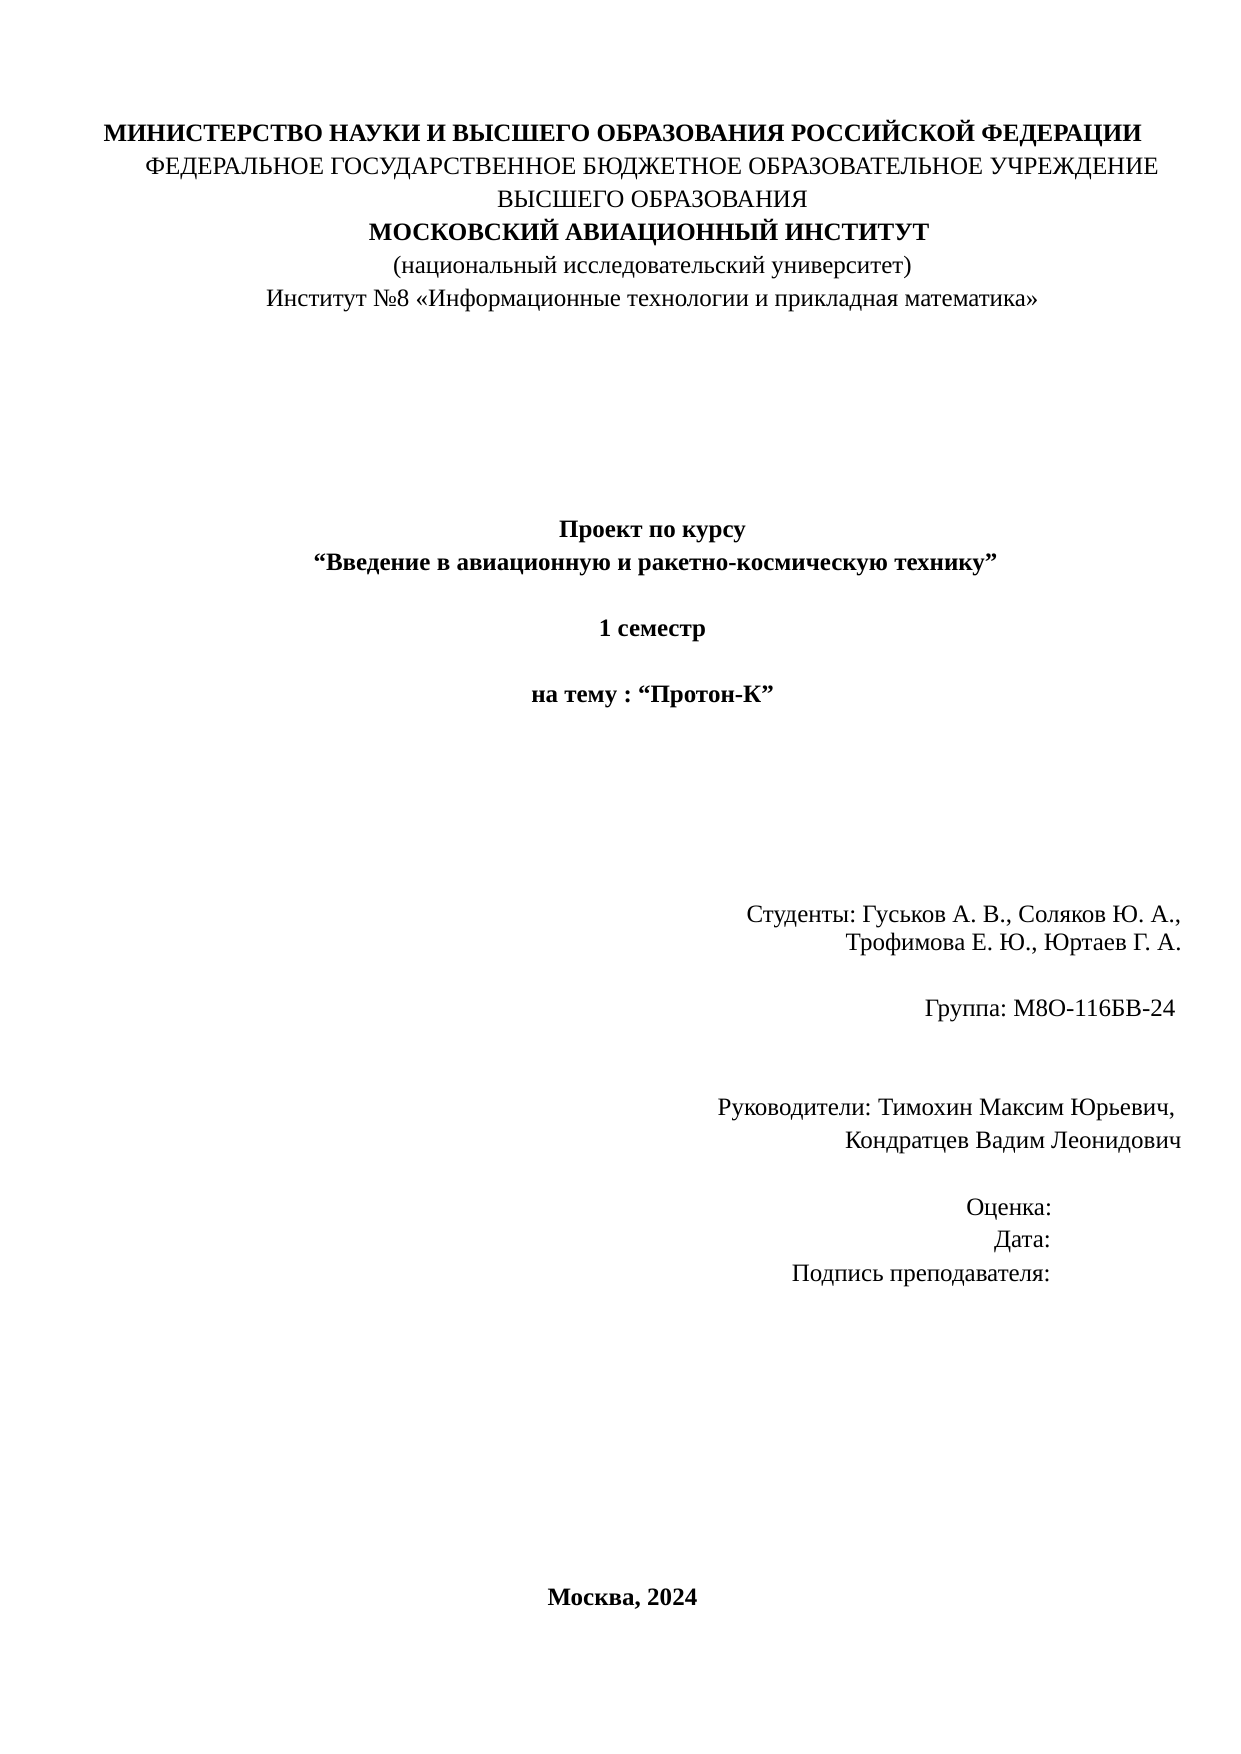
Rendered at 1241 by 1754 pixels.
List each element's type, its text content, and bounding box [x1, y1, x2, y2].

text Кондратцев Вадим Леонидович [123, 1126, 1181, 1154]
text Подпись преподавателя: [123, 1258, 1181, 1286]
text Студенты: Гуськов А. В., Соляков Ю. А., [123, 899, 1181, 927]
text МОСКОВСКИЙ АВИАЦИОННЫЙ ИНСТИТУТ [123, 217, 1181, 246]
text 1 семестр [123, 613, 1181, 642]
text Москва, 2024 [64, 1582, 1181, 1611]
text ФЕДЕРАЛЬНОЕ ГОСУДАРСТВЕННОЕ БЮДЖЕТНОЕ ОБРАЗОВАТЕЛЬНОЕ УЧРЕЖДЕНИЕ ВЫСШЕГО ОБРАЗОВАНИЯ [123, 151, 1181, 213]
text МИНИСТЕРСТВО НАУКИ И ВЫСШЕГО ОБРАЗОВАНИЯ РОССИЙСКОЙ ФЕДЕРАЦИИ [64, 118, 1181, 147]
text Руководители: Тимохин Максим Юрьевич, [123, 1092, 1181, 1121]
text “Введение в авиационную и ракетно-космическую технику” [123, 547, 1181, 576]
text Институт №8 «Информационные технологии и прикладная математика» [123, 283, 1181, 312]
text Проект по курсу [123, 514, 1181, 543]
text на тему : “Протон-К” [123, 679, 1181, 708]
text Дата: [123, 1224, 1181, 1253]
text (национальный исследовательский университет) [123, 250, 1181, 279]
text Оценка: [123, 1192, 1181, 1220]
text Группа: М8О-116БВ-24 [123, 993, 1181, 1022]
text Трофимова Е. Ю., Юртаев Г. А. [123, 927, 1181, 956]
